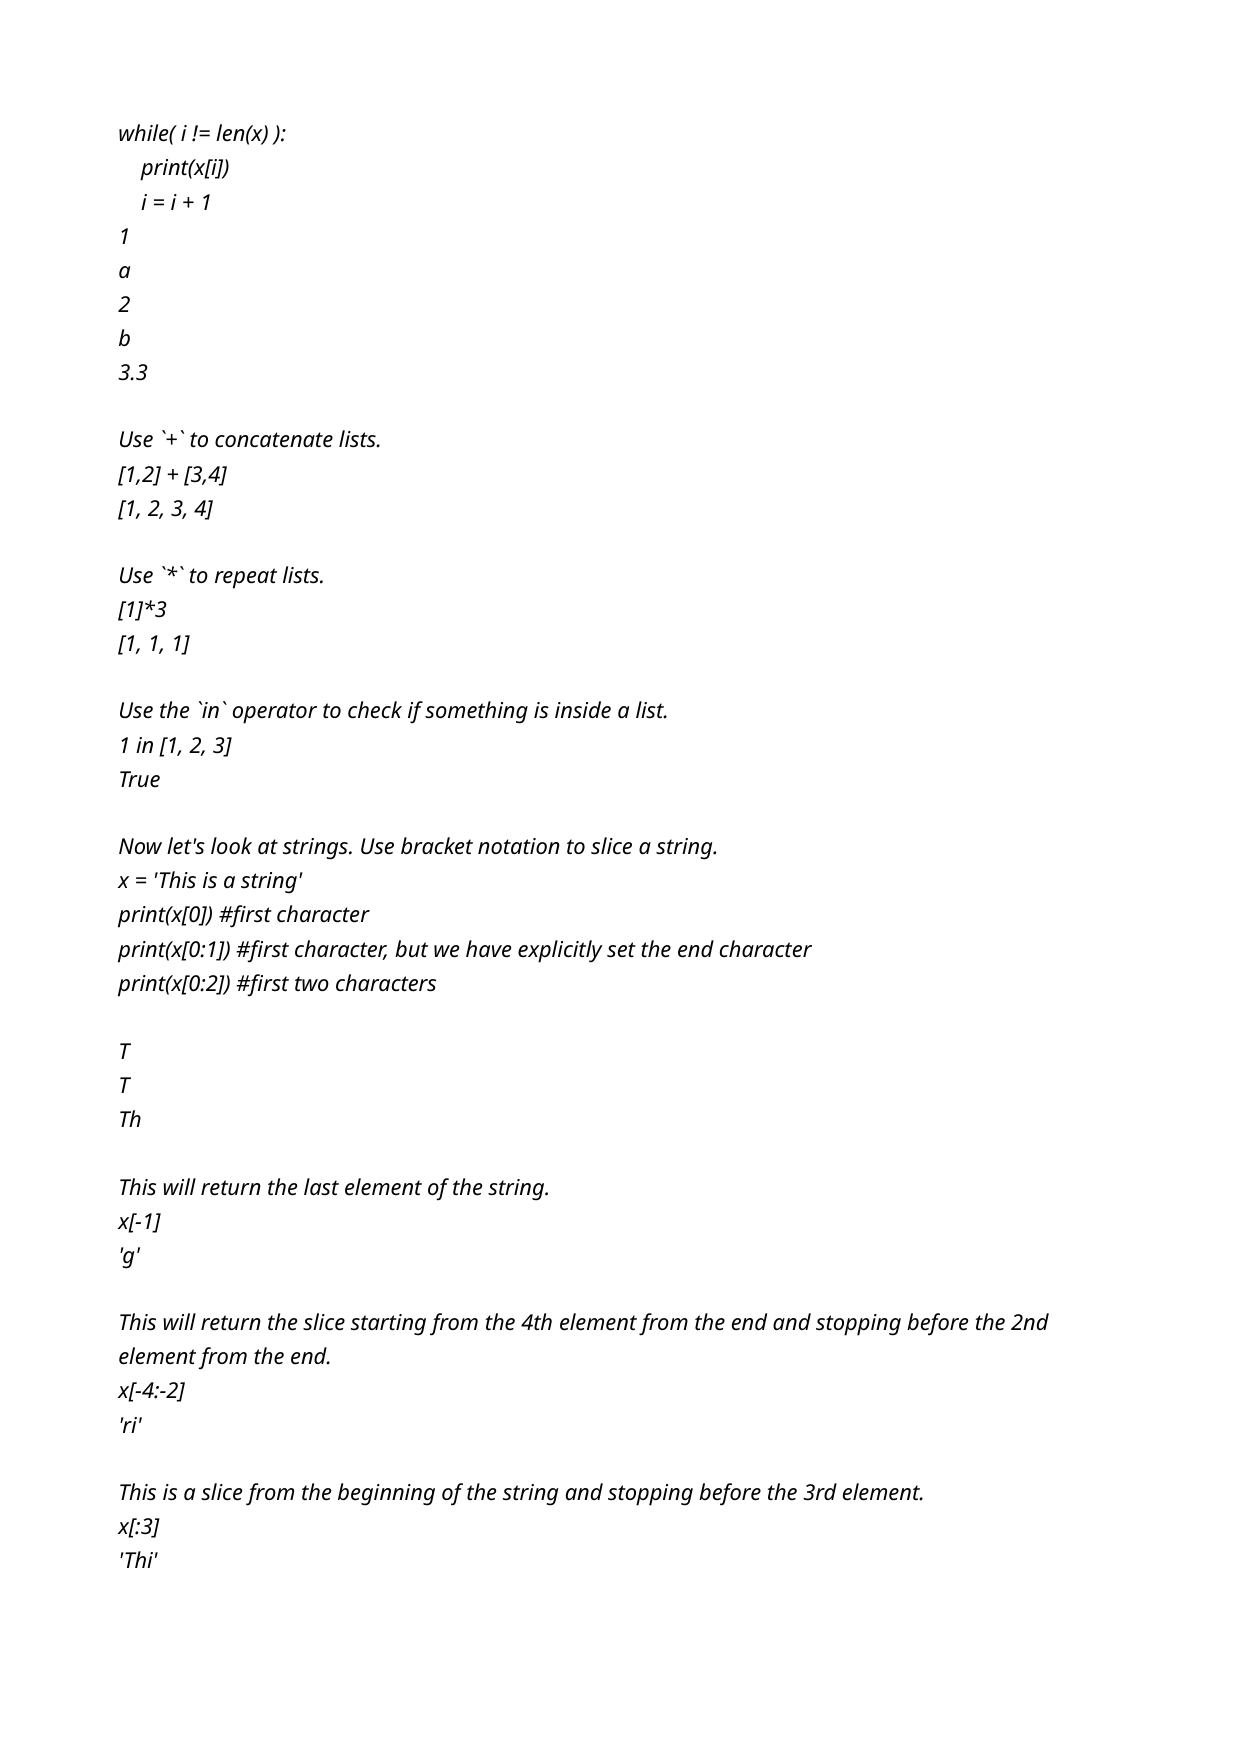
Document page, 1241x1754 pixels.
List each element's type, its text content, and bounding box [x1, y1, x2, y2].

text [1, 2, 3, 4] [118, 493, 1122, 523]
text Use the `in` operator to check if something is inside a list. [118, 696, 1122, 725]
text print(x[0:2]) #first two characters [118, 968, 1122, 997]
text x = 'This is a string' [118, 865, 1122, 895]
text Use `*` to repeat lists. [118, 560, 1122, 590]
text while( i != len(x) ): [118, 118, 1122, 148]
text ​ [118, 1002, 1122, 1032]
text print(x[0]) #first character [118, 899, 1122, 929]
text x[:3] [118, 1511, 1122, 1541]
text T [118, 1070, 1122, 1100]
text This will return the slice starting from the 4th element from the end and stopping before the 2nd element from the end. [118, 1307, 1122, 1371]
text [1, 1, 1] [118, 628, 1122, 658]
text 1 [118, 221, 1122, 250]
text [1]*3 [118, 594, 1122, 624]
text 3.3 [118, 357, 1122, 387]
text This is a slice from the beginning of the string and stopping before the 3rd element. [118, 1477, 1122, 1507]
text Th [118, 1104, 1122, 1134]
text Now let's look at strings. Use bracket notation to slice a string. [118, 831, 1122, 861]
text x[-4:-2] [118, 1375, 1122, 1405]
text [1,2] + [3,4] [118, 459, 1122, 488]
text 2 [118, 289, 1122, 319]
text 'Thi' [118, 1545, 1122, 1575]
text b [118, 323, 1122, 353]
text T [118, 1036, 1122, 1066]
text True [118, 764, 1122, 794]
text i = i + 1 [118, 186, 1122, 216]
text 'g' [118, 1240, 1122, 1270]
text Use `+` to concatenate lists. [118, 424, 1122, 454]
text This will return the last element of the string. [118, 1172, 1122, 1201]
text 1 in [1, 2, 3] [118, 730, 1122, 759]
text a [118, 255, 1122, 284]
text print(x[i]) [118, 152, 1122, 182]
text print(x[0:1]) #first character, but we have explicitly set the end character [118, 933, 1122, 963]
text x[-1] [118, 1206, 1122, 1236]
text 'ri' [118, 1409, 1122, 1439]
